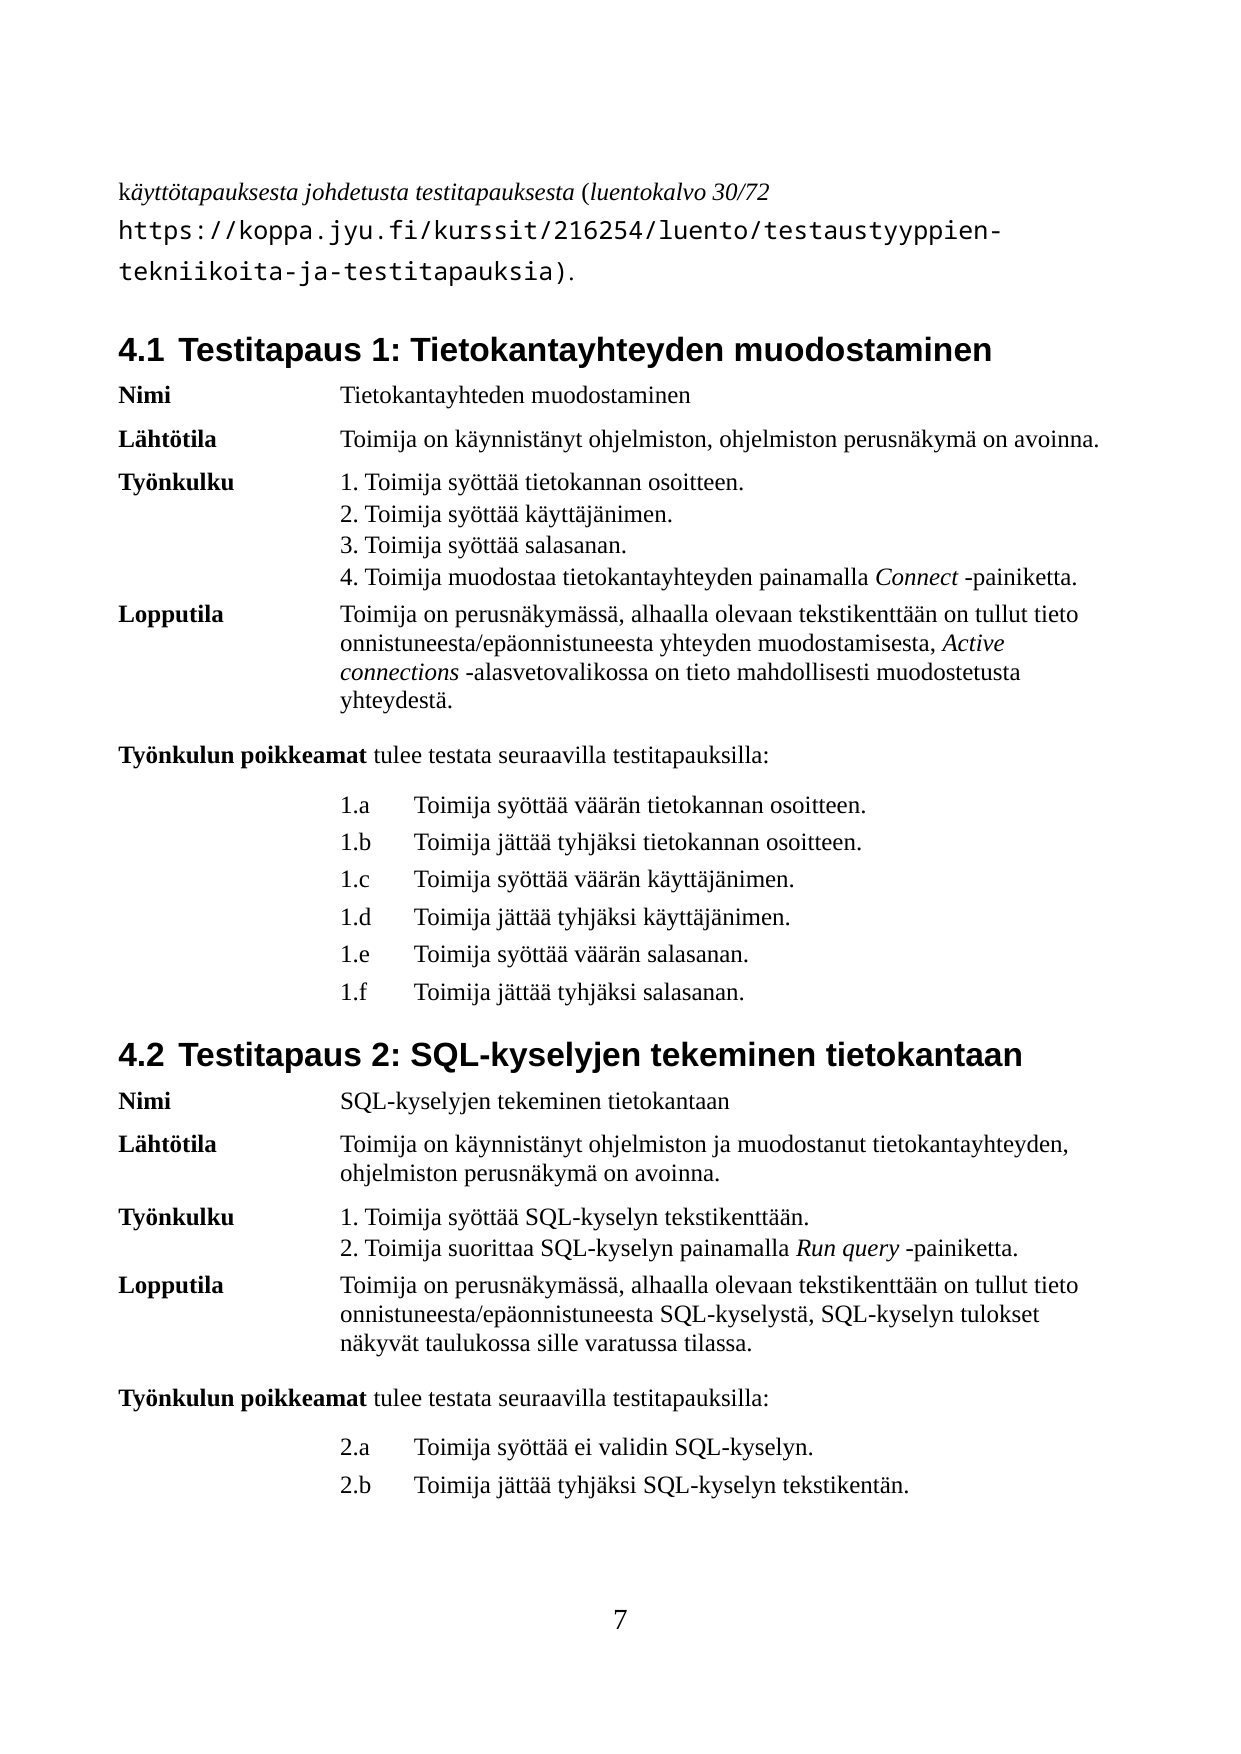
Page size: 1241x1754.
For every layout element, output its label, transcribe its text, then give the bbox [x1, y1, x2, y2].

subtitle Testitapaus 2: SQL-kyselyjen tekeminen tietokantaan [118, 1035, 1122, 1074]
text 3. Toimija syöttää salasanan. [118, 530, 1122, 559]
text Työnkulku 1. Toimija syöttää tietokannan osoitteen. [118, 467, 1122, 496]
text Lähtötila Toimija on käynnistänyt ohjelmiston, ohjelmiston perusnäkymä on avoinna. [118, 424, 1122, 453]
text 4. Toimija muodostaa tietokantayhteyden painamalla Connect -painiketta. [118, 562, 1122, 590]
text 1.b Toimija jättää tyhjäksi tietokannan osoitteen. [118, 827, 1122, 856]
text Työnkulku 1. Toimija syöttää SQL-kyselyn tekstikenttään. [118, 1202, 1122, 1230]
text Lähtötila Toimija on käynnistänyt ohjelmiston ja muodostanut tietokantayhteyden, ohjelmiston perusnäkymä on avoinna. [118, 1129, 1122, 1187]
text 2. Toimija syöttää käyttäjänimen. [118, 499, 1122, 527]
text Lopputila Toimija on perusnäkymässä, alhaalla olevaan tekstikenttään on tullut tieto onnistuneesta/epäonnistuneesta SQL-kyselystä, SQL-kyselyn tulokset näkyvät taulukossa sille varatussa tilassa. [118, 1270, 1122, 1357]
text Lopputila Toimija on perusnäkymässä, alhaalla olevaan tekstikenttään on tullut tieto onnistuneesta/epäonnistuneesta yhteyden muodostamisesta, Active connections -alasvetovalikossa on tieto mahdollisesti muodostetusta yhteydestä. [118, 599, 1122, 714]
text Työnkulun poikkeamat tulee testata seuraavilla testitapauksilla: [118, 741, 1122, 769]
subtitle Testitapaus 1: Tietokantayhteyden muodostaminen [118, 329, 1122, 368]
text 2.b Toimija jättää tyhjäksi SQL-kyselyn tekstikentän. [118, 1470, 1122, 1498]
text 1.a Toimija syöttää väärän tietokannan osoitteen. [118, 790, 1122, 818]
text Työnkulun poikkeamat tulee testata seuraavilla testitapauksilla: [118, 1383, 1122, 1412]
text Nimi Tietokantayhteden muodostaminen [118, 381, 1122, 409]
text 1.c Toimija syöttää väärän käyttäjänimen. [118, 864, 1122, 893]
text 1.f Toimija jättää tyhjäksi salasanan. [118, 977, 1122, 1006]
text 1.e Toimija syöttää väärän salasanan. [118, 939, 1122, 968]
text 2. Toimija suorittaa SQL-kyselyn painamalla Run query -painiketta. [118, 1233, 1122, 1262]
text Nimi SQL-kyselyjen tekeminen tietokantaan [118, 1086, 1122, 1115]
text käyttötapauksesta johdetusta testitapauksesta (luentokalvo 30/72 https://koppa.jyu.fi/kurssit/216254/luento/testaustyyppien-tekniikoita-ja-testitapauksia). [118, 177, 1122, 287]
text 1.d Toimija jättää tyhjäksi käyttäjänimen. [118, 902, 1122, 931]
text 2.a Toimija syöttää ei validin SQL-kyselyn. [118, 1432, 1122, 1461]
